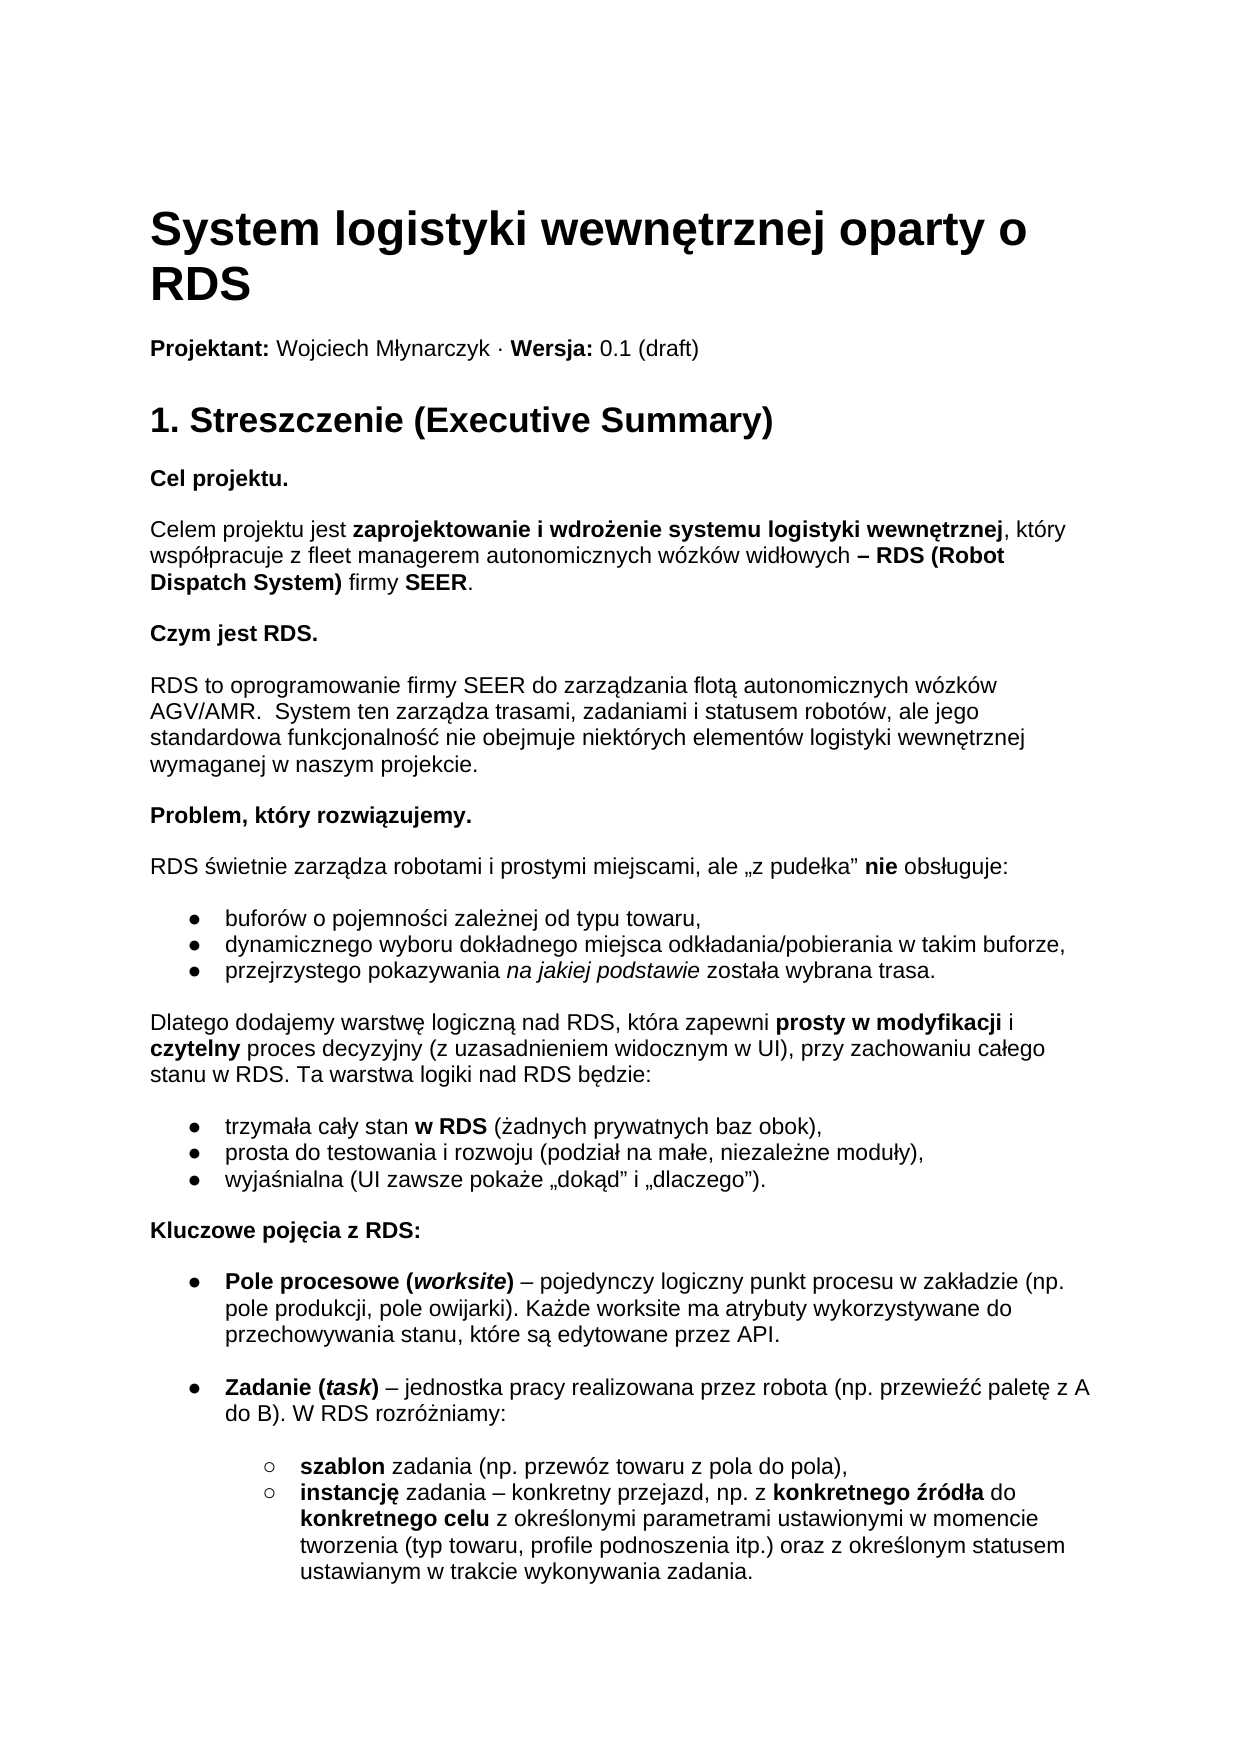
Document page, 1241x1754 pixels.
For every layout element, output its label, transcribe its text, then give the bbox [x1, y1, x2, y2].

text Czym jest RDS. [150, 620, 1090, 647]
list Pole procesowe (worksite) – pojedynczy logiczny punkt procesu w zakładzie (np. pole produkcji, pole owijarki). Każde worksite ma atrybuty wykorzystywane do przechowywania stanu, które są edytowane przez API. [187, 1268, 1090, 1374]
text Dlatego dodajemy warstwę logiczną nad RDS, która zapewni prosty w modyfikacji i czytelny proces decyzyjny (z uzasadnieniem widocznym w UI), przy zachowaniu całego stanu w RDS. Ta warstwa logiki nad RDS będzie: [150, 1009, 1090, 1088]
text Projektant: Wojciech Młynarczyk · Wersja: 0.1 (draft) [150, 335, 1090, 362]
text RDS to oprogramowanie firmy SEER do zarządzania flotą autonomicznych wózków AGV/AMR. System ten zarządza trasami, zadaniami i statusem robotów, ale jego standardowa funkcjonalność nie obejmuje niektórych elementów logistyki wewnętrznej wymaganej w naszym projekcie. [150, 672, 1090, 777]
text Kluczowe pojęcia z RDS: [150, 1217, 1090, 1243]
subtitle System logistyki wewnętrznej oparty o RDS [150, 200, 1090, 310]
list dynamicznego wyboru dokładnego miejsca odkładania/pobierania w takim buforze, [187, 931, 1090, 957]
text Celem projektu jest zaprojektowanie i wdrożenie systemu logistyki wewnętrznej, który współpracuje z fleet managerem autonomicznych wózków widłowych – RDS (Robot Dispatch System) firmy SEER. [150, 516, 1090, 595]
list instancję zadania – konkretny przejazd, np. z konkretnego źródła do konkretnego celu z określonymi parametrami ustawionymi w momencie tworzenia (typ towaru, profile podnoszenia itp.) oraz z określonym statusem ustawianym w trakcie wykonywania zadania. [262, 1479, 1090, 1584]
text Cel projektu. [150, 465, 1090, 491]
text Problem, który rozwiązujemy. [150, 802, 1090, 828]
list Zadanie (task) – jednostka pracy realizowana przez robota (np. przewieźć paletę z A do B). W RDS rozróżniamy: [187, 1374, 1090, 1453]
list trzymała cały stan w RDS (żadnych prywatnych baz obok), [187, 1113, 1090, 1139]
list szablon zadania (np. przewóz towaru z pola do pola), [262, 1453, 1090, 1479]
list wyjaśnialna (UI zawsze pokaże „dokąd” i „dlaczego”). [187, 1166, 1090, 1192]
subtitle 1. Streszczenie (Executive Summary) [150, 399, 1090, 440]
list buforów o pojemności zależnej od typu towaru, [187, 905, 1090, 931]
list prosta do testowania i rozwoju (podział na małe, niezależne moduły), [187, 1139, 1090, 1166]
list przejrzystego pokazywania na jakiej podstawie została wybrana trasa. [187, 957, 1090, 984]
text RDS świetnie zarządza robotami i prostymi miejscami, ale „z pudełka” nie obsługuje: [150, 853, 1090, 880]
